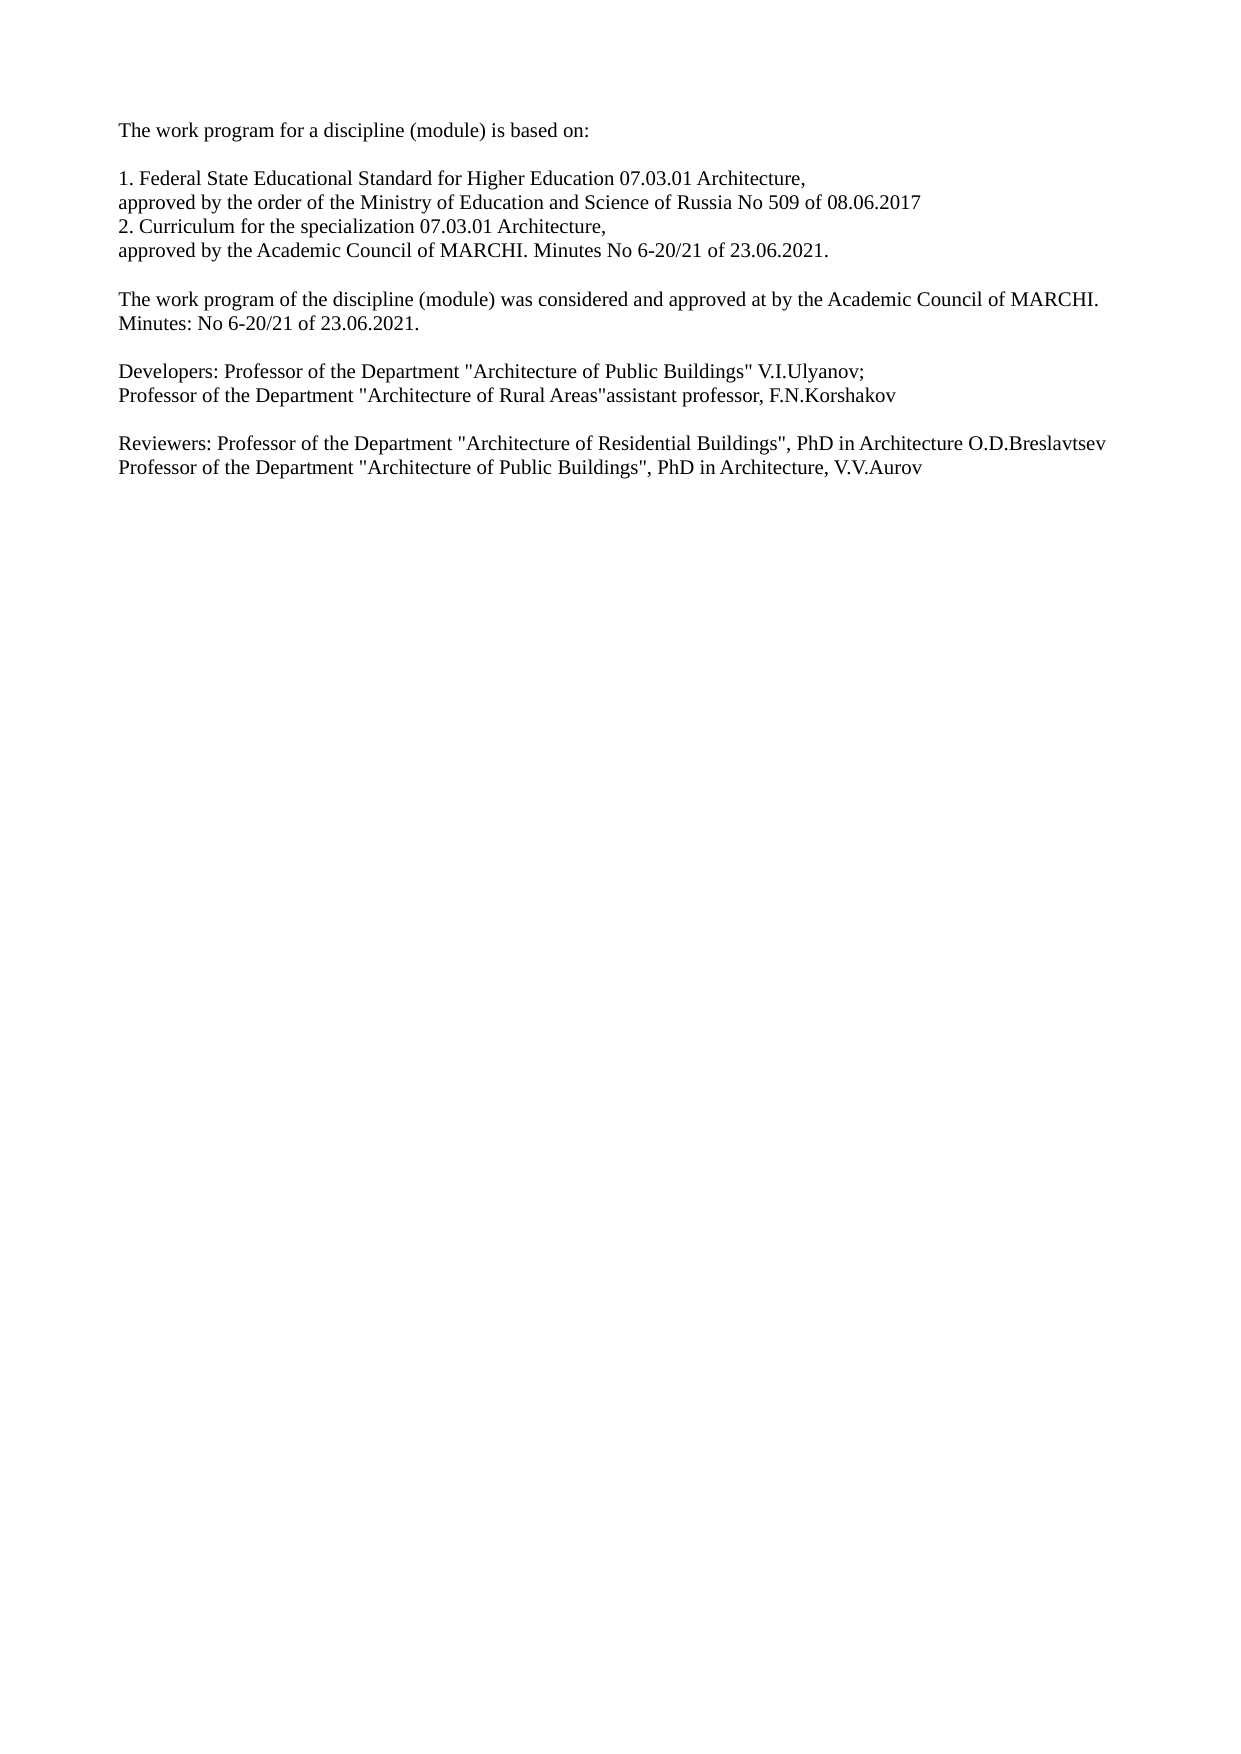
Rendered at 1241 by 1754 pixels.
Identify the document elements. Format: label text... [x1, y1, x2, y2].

text 2. Curriculum for the specialization 07.03.01 Architecture, approved by the Academic Council of MARCHI. Minutes No 6-20/21 of 23.06.2021. [118, 214, 1122, 262]
text The work program for a discipline (module) is based on: [118, 118, 1122, 142]
text Developers: Professor of the Department "Architecture of Public Buildings" V.I.Ulyanov; Professor of the Department "Architecture of Rural Areas"assistant professor, F.N.Korshakov [118, 359, 1122, 407]
text 1. Federal State Educational Standard for Higher Education 07.03.01 Architecture, approved by the order of the Ministry of Education and Science of Russia No 509 of 08.06.2017 [118, 166, 1122, 214]
text The work program of the discipline (module) was considered and approved at by the Academic Council of MARCHI. Minutes: No 6-20/21 of 23.06.2021. [118, 287, 1122, 335]
text Reviewers: Professor of the Department "Architecture of Residential Buildings", PhD in Architecture O.D.Breslavtsev Professor of the Department "Architecture of Public Buildings", PhD in Architecture, V.V.Aurov [118, 431, 1122, 479]
